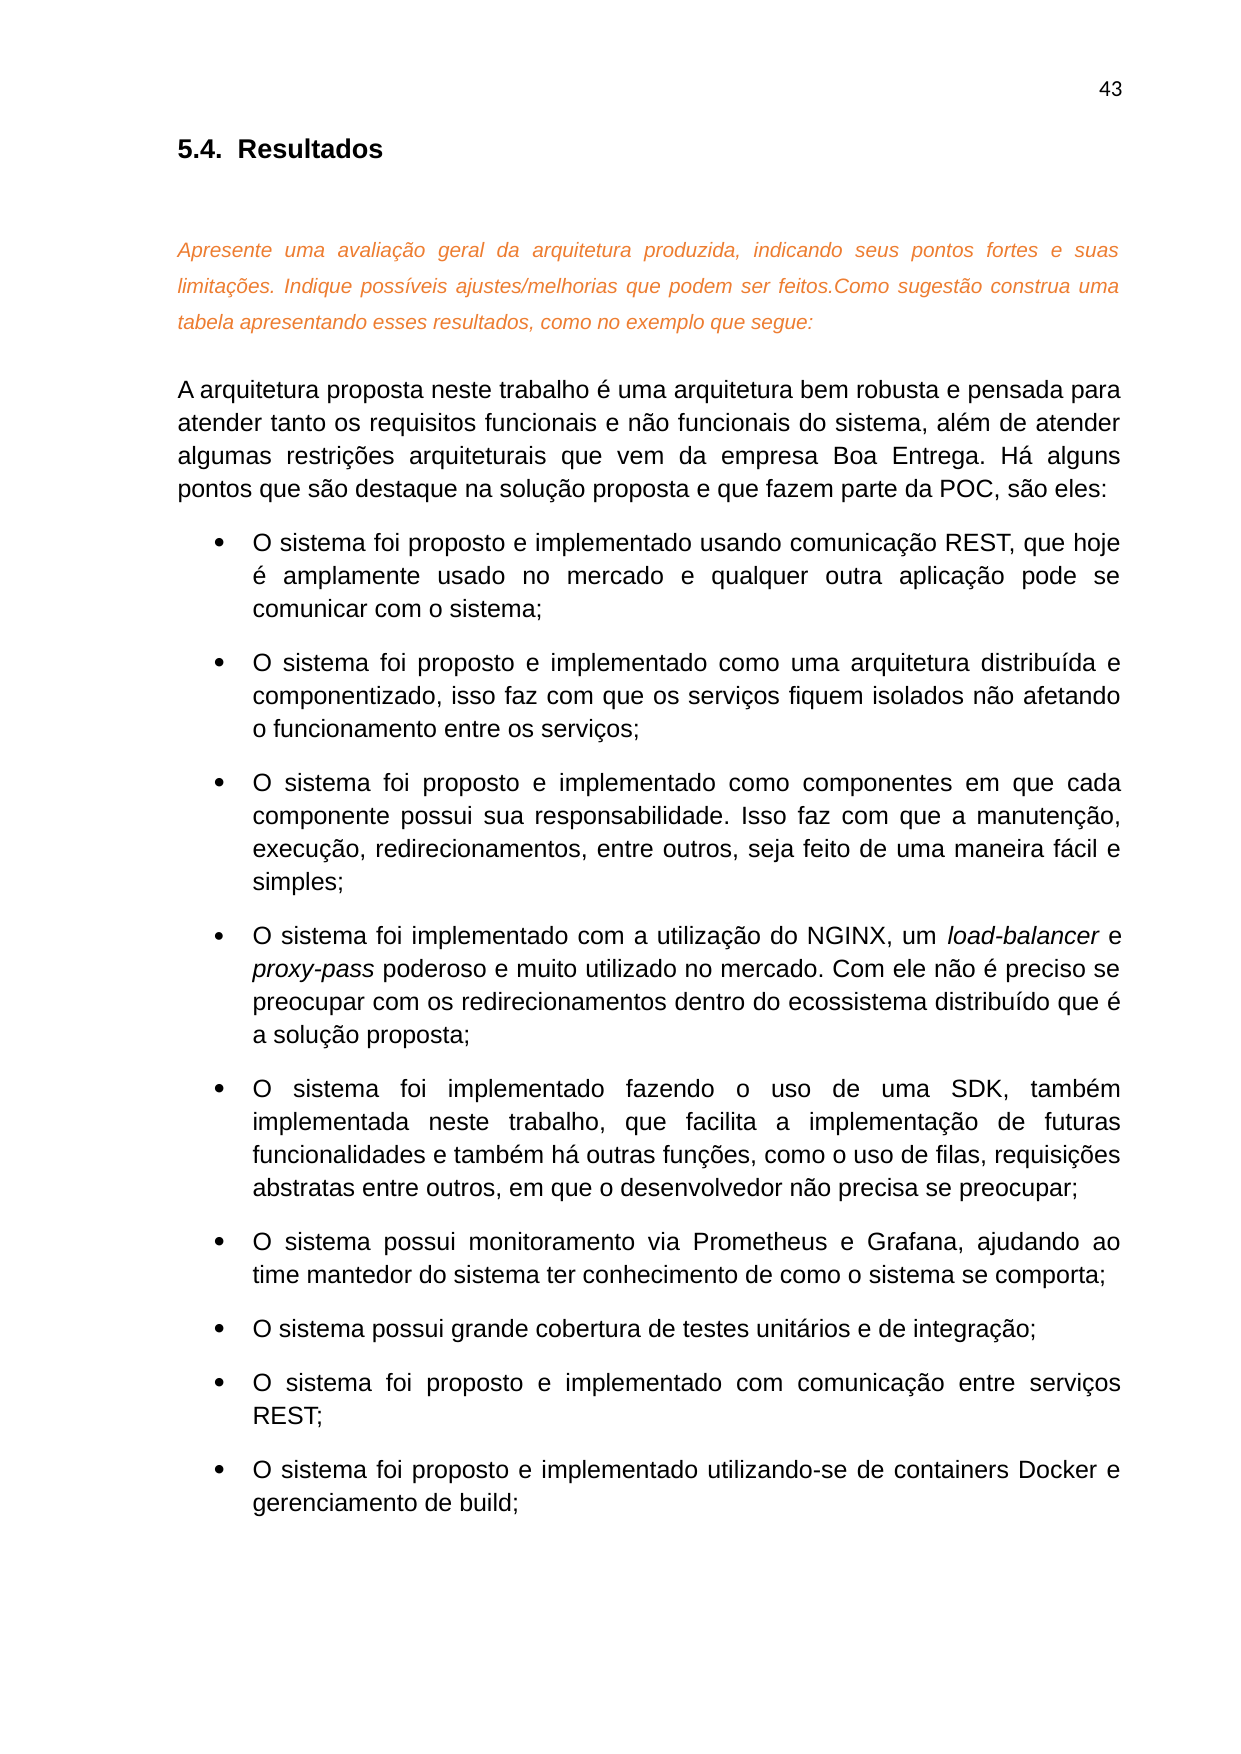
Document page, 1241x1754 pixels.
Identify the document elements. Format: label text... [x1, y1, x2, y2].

list O sistema foi proposto e implementado com comunicação entre serviços REST; [215, 1368, 1122, 1430]
text A arquitetura proposta neste trabalho é uma arquitetura bem robusta e pensada para atender tanto os requisitos funcionais e não funcionais do sistema, além de atender algumas restrições arquiteturais que vem da empresa Boa Entrega. Há alguns pontos que são destaque na solução proposta e que fazem parte da POC, são eles: [177, 375, 1122, 503]
list O sistema foi proposto e implementado como uma arquitetura distribuída e componentizado, isso faz com que os serviços fiquem isolados não afetando o funcionamento entre os serviços; [215, 648, 1122, 743]
subtitle 5.4. Resultados [177, 133, 1122, 164]
list O sistema possui grande cobertura de testes unitários e de integração; [215, 1314, 1122, 1343]
list O sistema foi proposto e implementado usando comunicação REST, que hoje é amplamente usado no mercado e qualquer outra aplicação pode se comunicar com o sistema; [215, 528, 1122, 623]
list O sistema possui monitoramento via Prometheus e Grafana, ajudando ao time mantedor do sistema ter conhecimento de como o sistema se comporta; [215, 1227, 1122, 1289]
text Apresente uma avaliação geral da arquitetura produzida, indicando seus pontos fortes e suas limitações. Indique possíveis ajustes/melhorias que podem ser feitos.Como sugestão construa uma tabela apresentando esses resultados, como no exemplo que segue: [177, 238, 1122, 334]
list O sistema foi implementado fazendo o uso de uma SDK, também implementada neste trabalho, que facilita a implementação de futuras funcionalidades e também há outras funções, como o uso de filas, requisições abstratas entre outros, em que o desenvolvedor não precisa se preocupar; [215, 1074, 1122, 1202]
list O sistema foi proposto e implementado como componentes em que cada componente possui sua responsabilidade. Isso faz com que a manutenção, execução, redirecionamentos, entre outros, seja feito de uma maneira fácil e simples; [215, 768, 1122, 896]
list O sistema foi proposto e implementado utilizando-se de containers Docker e gerenciamento de build; [215, 1455, 1122, 1517]
list O sistema foi implementado com a utilização do NGINX, um load-balancer e proxy-pass poderoso e muito utilizado no mercado. Com ele não é preciso se preocupar com os redirecionamentos dentro do ecossistema distribuído que é a solução proposta; [215, 921, 1122, 1049]
